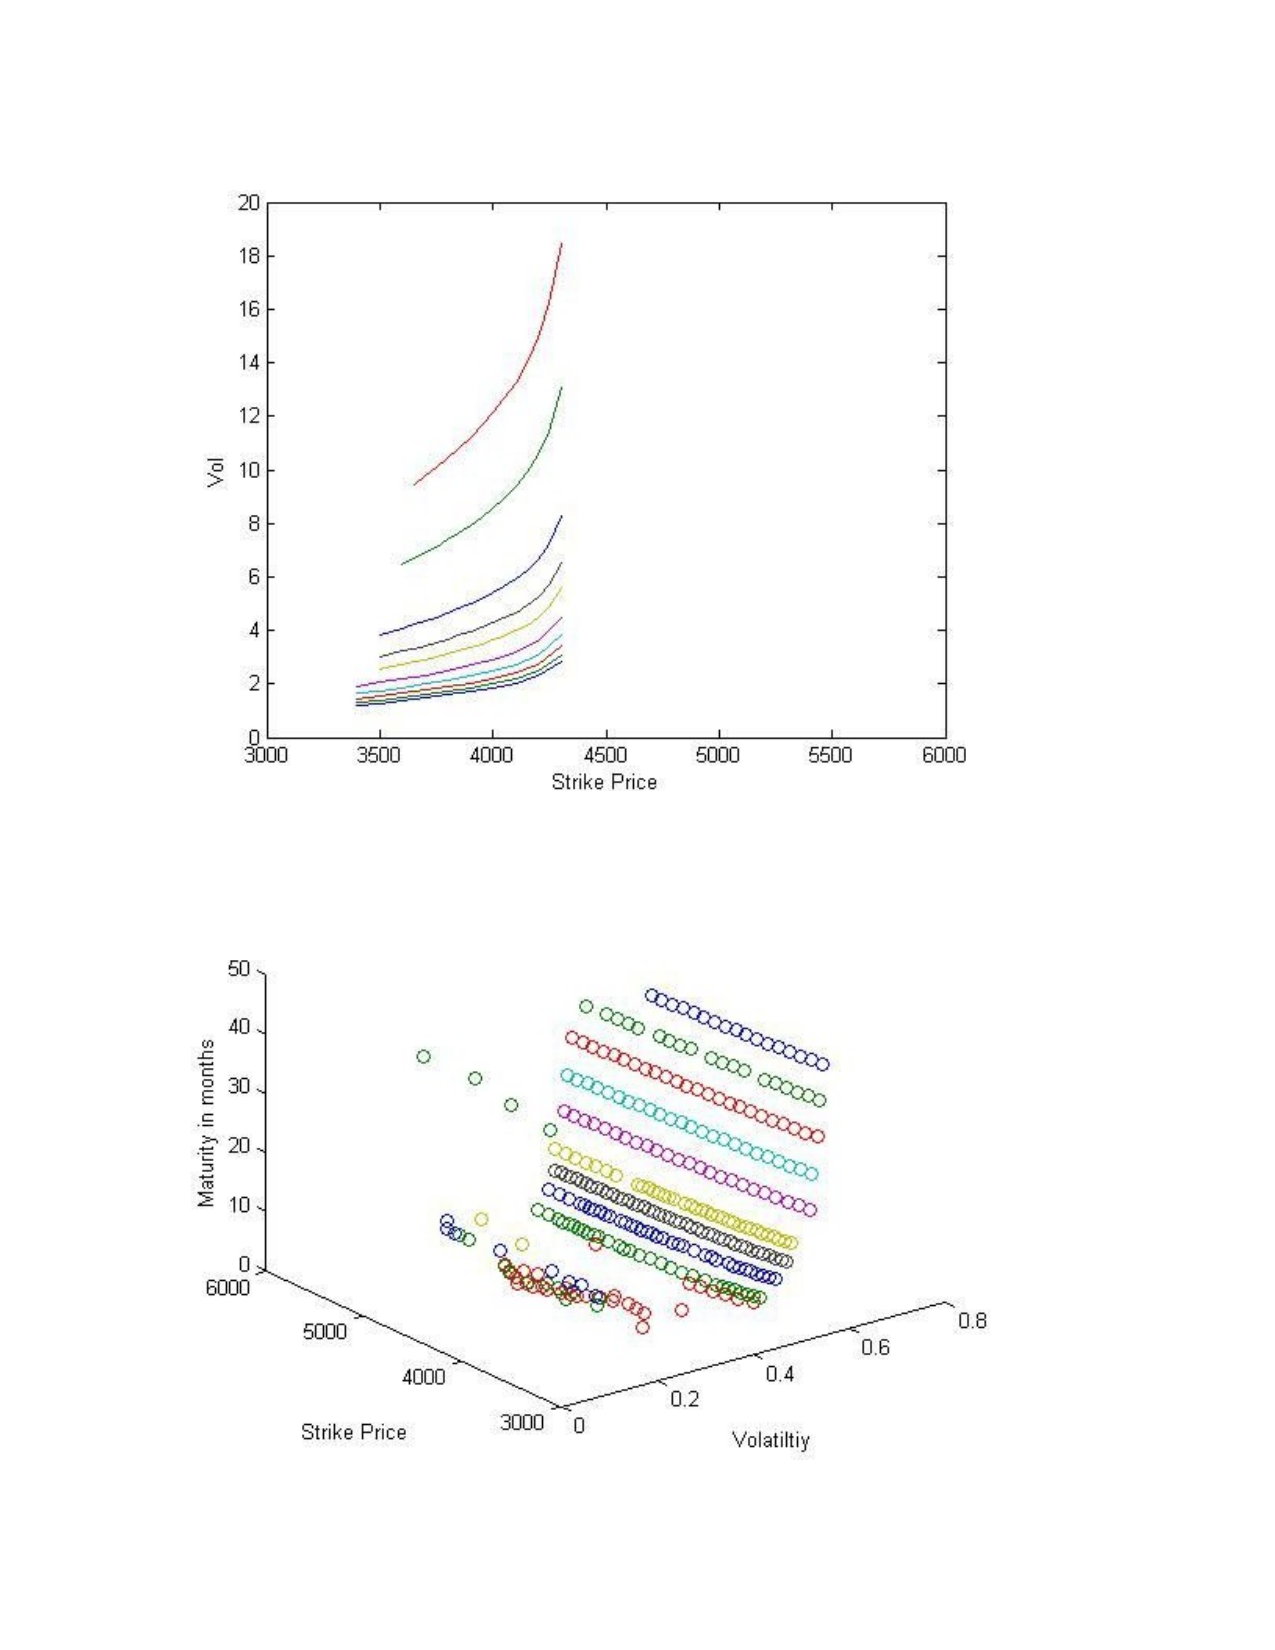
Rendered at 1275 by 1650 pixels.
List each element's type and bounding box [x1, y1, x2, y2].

picture [203, 190, 966, 791]
picture [190, 960, 991, 1460]
